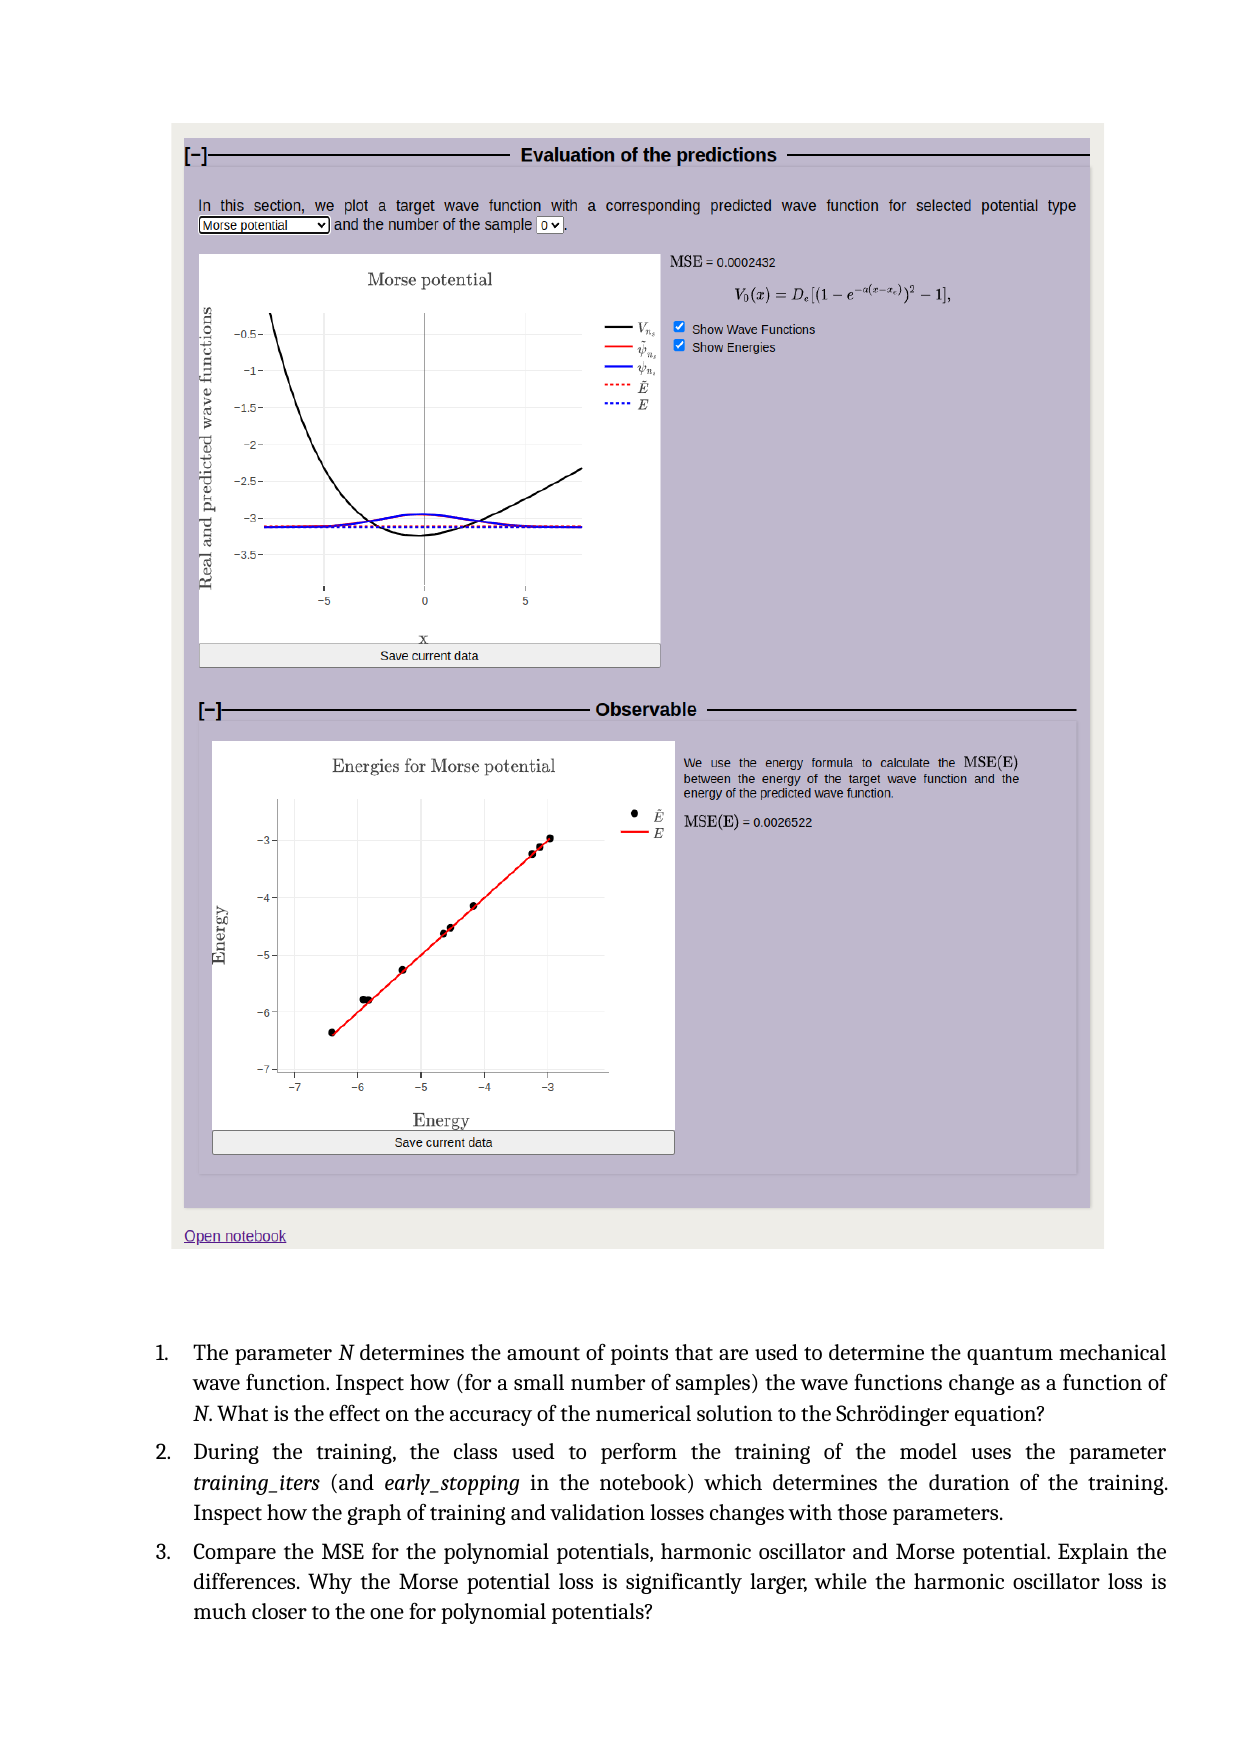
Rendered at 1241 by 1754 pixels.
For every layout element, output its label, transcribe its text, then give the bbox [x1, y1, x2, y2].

list During the training, the class used to perform the training of the model uses the parameter training_iters (and early_stopping in the notebook) which determines the duration of the training. Inspect how the graph of training and validation losses changes with those parameters. [156, 1439, 1169, 1526]
picture [171, 123, 1105, 1249]
table_header [118, 118, 1158, 1281]
list The parameter N determines the amount of points that are used to determine the quantum mechanical wave function. Inspect how (for a small number of samples) the wave functions change as a function of N. What is the effect on the accuracy of the numerical solution to the Schrödinger equation? [156, 1340, 1169, 1427]
list Compare the MSE for the polynomial potentials, harmonic oscillator and Morse potential. Explain the differences. Why the Morse potential loss is significantly larger, while the harmonic oscillator loss is much closer to the one for polynomial potentials? [156, 1538, 1169, 1625]
